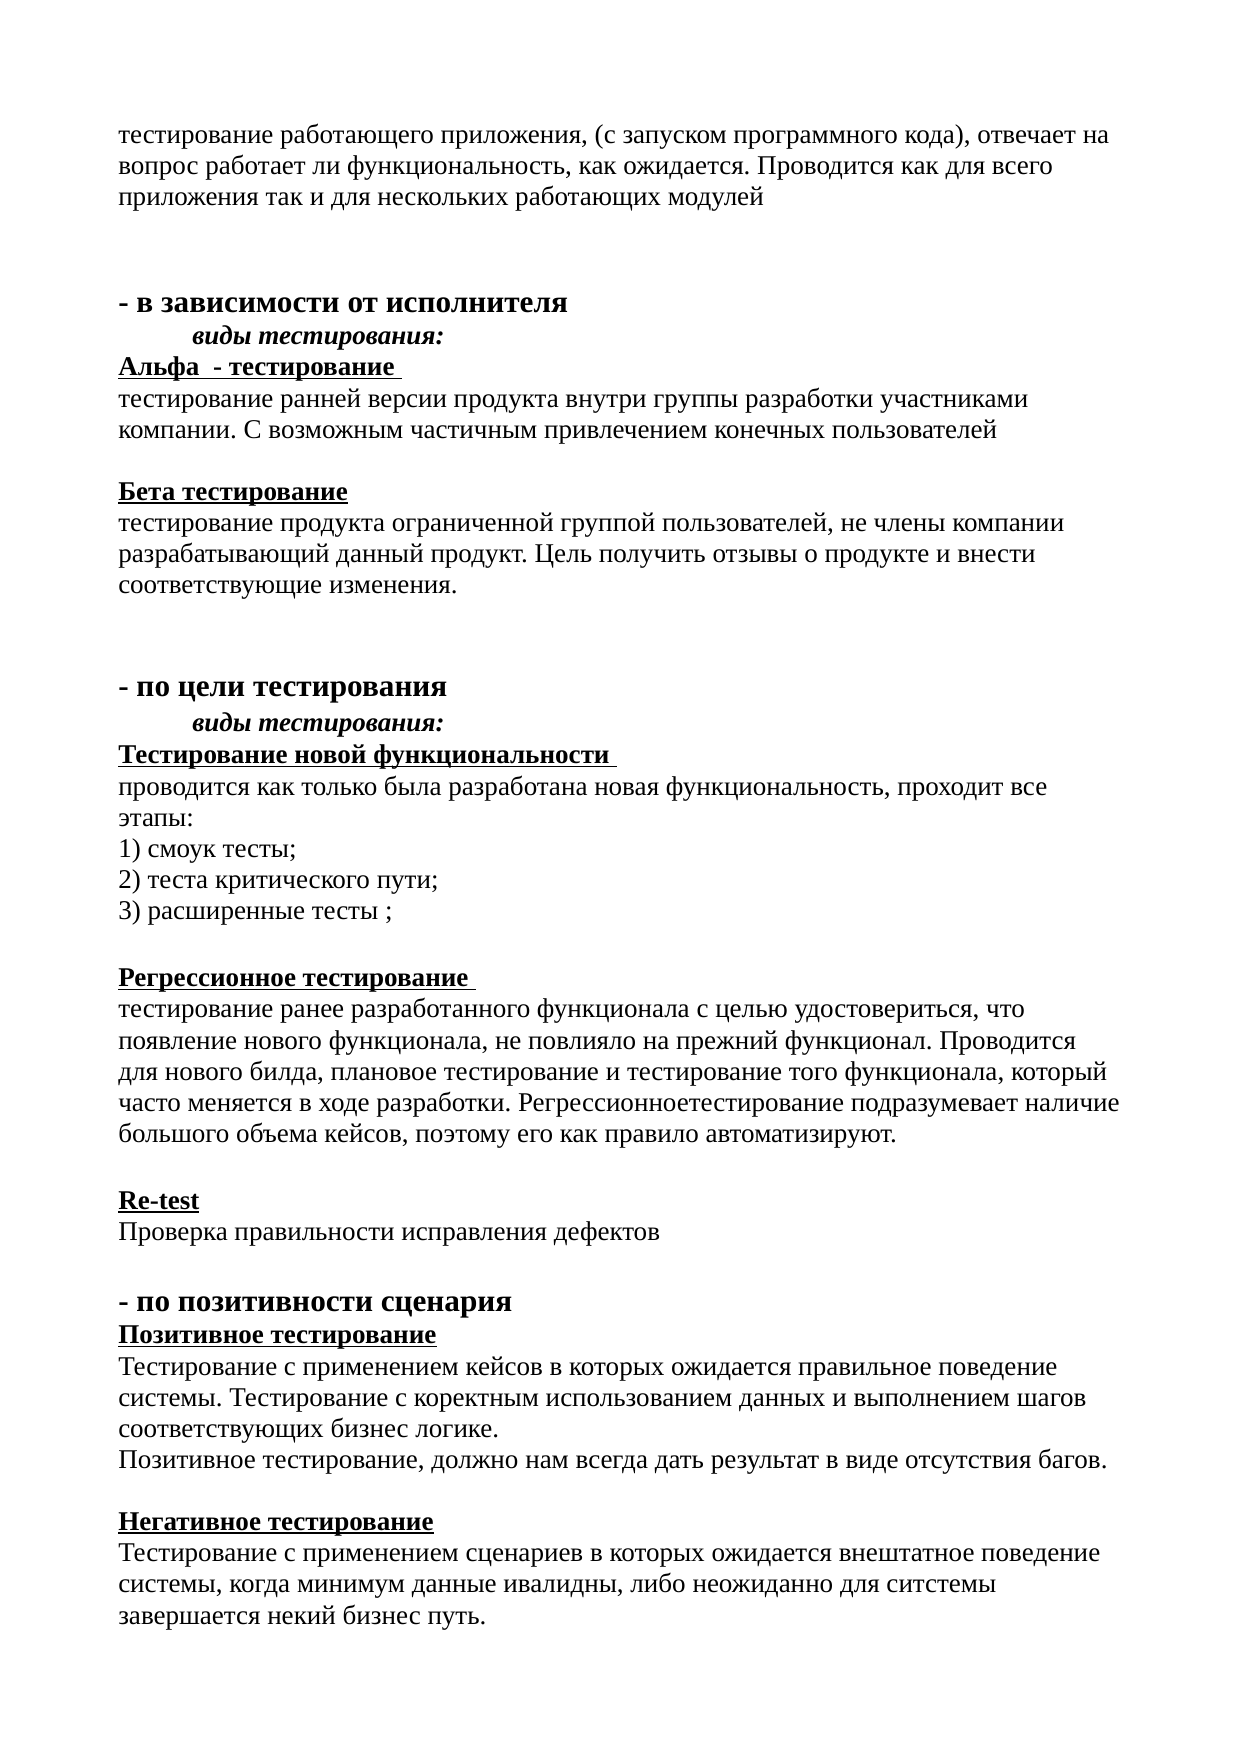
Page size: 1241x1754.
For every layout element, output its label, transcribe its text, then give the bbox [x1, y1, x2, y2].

text Позитивное тестирование [118, 1318, 1122, 1349]
text Тестирование с применением кейсов в которых ожидается правильное поведение системы. Тестирование с коректным использованием данных и выполнением шагов соответствующих бизнес логике. [118, 1349, 1122, 1443]
text тестирование ранее разработанного функционала с целью удостовериться, что появление нового функционала, не повлияло на прежний функционал. Проводится для нового билда, плановое тестирование и тестирование того функционала, который часто меняется в ходе разработки. Регрессионноетестирование подразумевает наличие большого объема кейсов, поэтому его как правило автоматизируют. [118, 993, 1122, 1148]
text Негативное тестирование [118, 1505, 1122, 1536]
text Регрессионное тестирование [118, 961, 1122, 993]
text Проверка правильности исправления дефектов [118, 1215, 1122, 1247]
text Тестирование с применением сценариев в которых ожидается внештатное поведение системы, когда минимум данные ивалидны, либо неожиданно для ситстемы завершается некий бизнес путь. [118, 1536, 1122, 1630]
text тестирование работающего приложения, (с запуском программного кода), отвечает на вопрос работает ли функциональность, как ожидается. Проводится как для всего приложения так и для нескольких работающих модулей [118, 118, 1122, 212]
text виды тестирования: [118, 319, 1122, 351]
text 1) смоук тесты; [118, 832, 1122, 863]
text Re-test [118, 1184, 1122, 1215]
text тестирование ранней версии продукта внутри группы разработки участниками компании. С возможным частичным привлечением конечных пользователей [118, 382, 1122, 444]
text 2) теста критического пути; [118, 863, 1122, 894]
text Альфа - тестирование [118, 351, 1122, 382]
text Позитивное тестирование, должно нам всегда дать результат в виде отсутствия багов. [118, 1443, 1122, 1474]
text Тестирование новой функциональности [118, 739, 1122, 770]
text - в зависимости от исполнителя [118, 283, 1122, 319]
text тестирование продукта ограниченной группой пользователей, не члены компании разрабатывающий данный продукт. Цель получить отзывы о продукте и внести соответствующие изменения. [118, 506, 1122, 600]
text проводится как только была разработана новая функциональность, проходит все этапы: [118, 770, 1122, 832]
text Бета тестирование [118, 475, 1122, 506]
text - по позитивности сценария [118, 1282, 1122, 1318]
text 3) расширенные тесты ; [118, 894, 1122, 926]
text виды тестирования: [118, 703, 1122, 739]
text - по цели тестирования [118, 667, 1122, 703]
